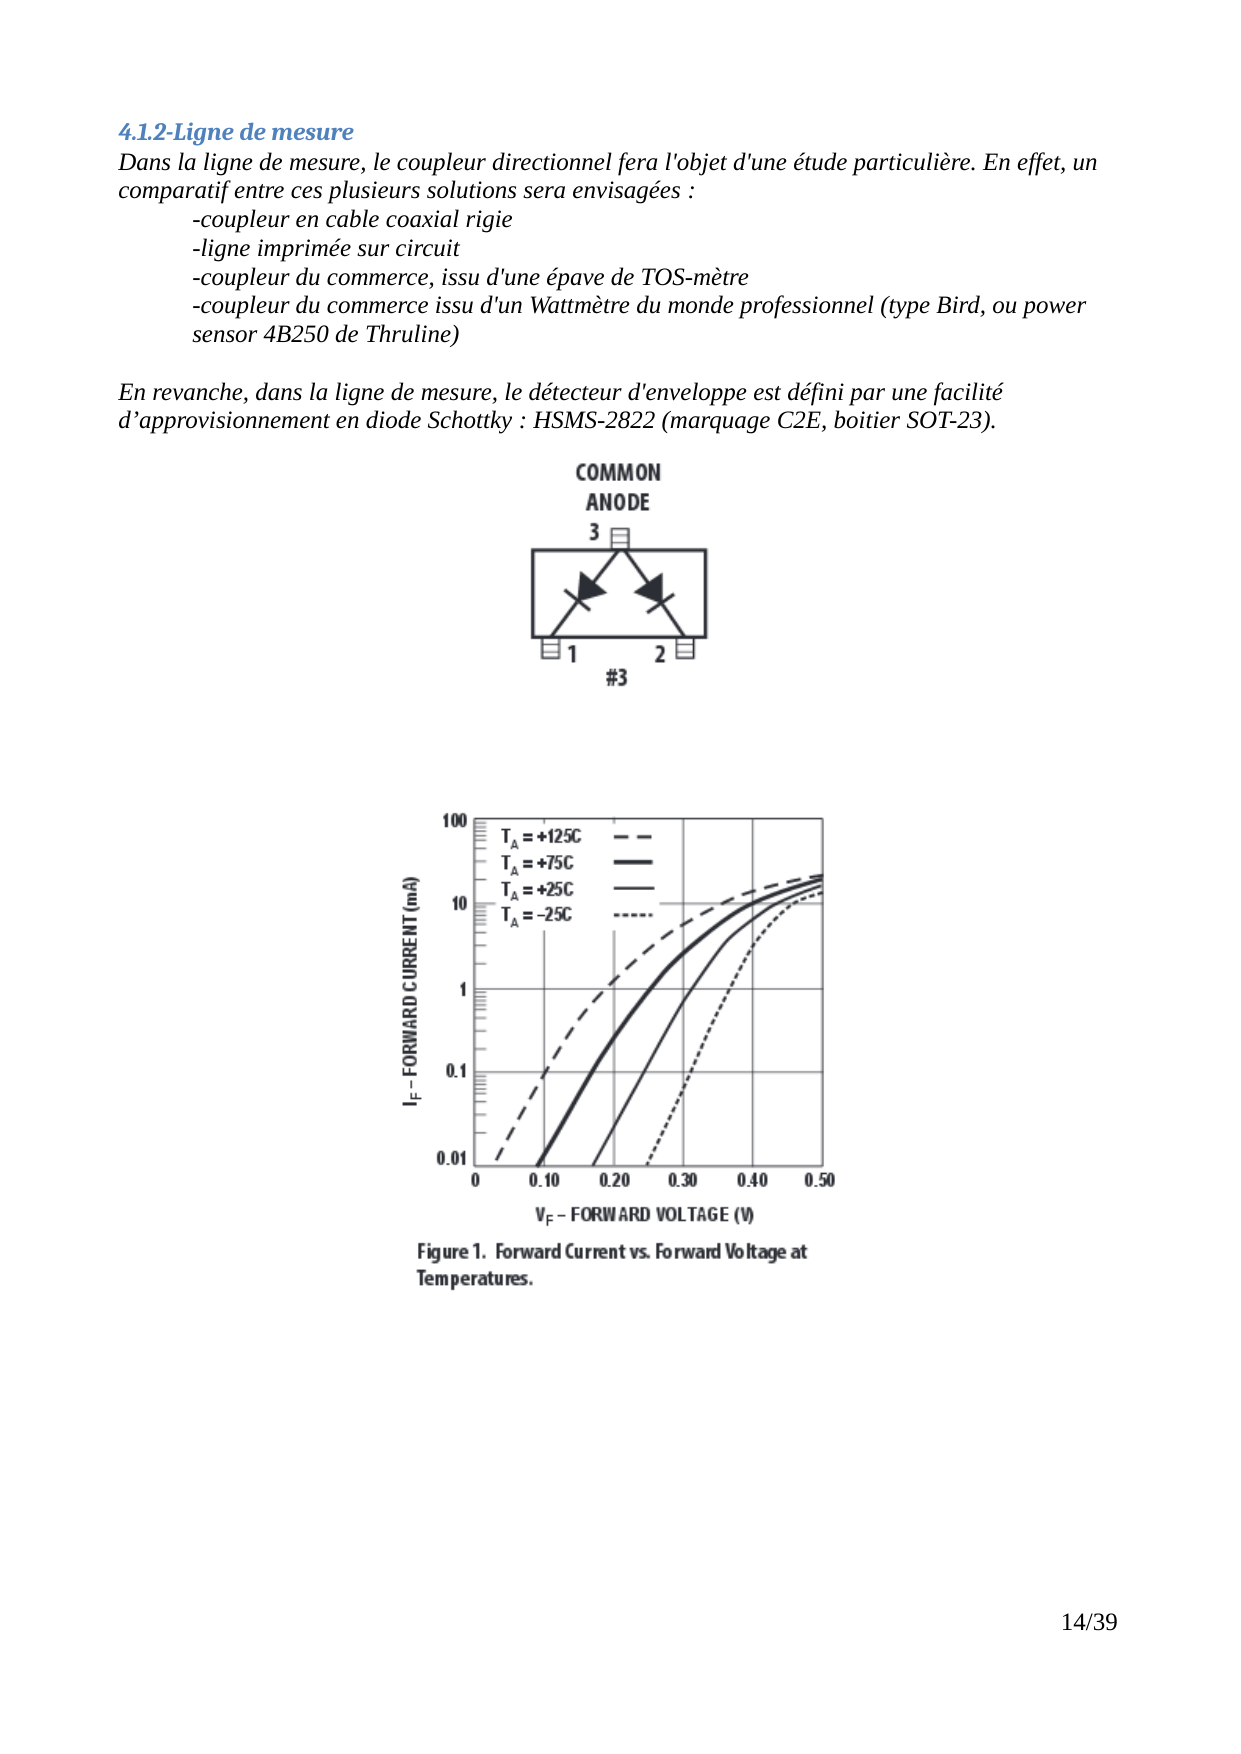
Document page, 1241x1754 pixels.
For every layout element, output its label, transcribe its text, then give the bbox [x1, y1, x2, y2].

text -ligne imprimée sur circuit [118, 233, 1122, 262]
picture [370, 779, 870, 1309]
text En revanche, dans la ligne de mesure, le détecteur d'enveloppe est défini par une facilité d’approvisionnement en diode Schottky : HSMS-2822 (marquage C2E, boitier SOT-23). [118, 377, 1122, 434]
subtitle 4.1.2-Ligne de mesure [118, 118, 1122, 147]
picture [514, 434, 726, 716]
text -coupleur du commerce issu d'un Wattmètre du monde professionnel (type Bird, ou power sensor 4B250 de Thruline) [118, 291, 1122, 348]
text -coupleur du commerce, issu d'une épave de TOS-mètre [118, 262, 1122, 291]
text Dans la ligne de mesure, le coupleur directionnel fera l'objet d'une étude particulière. En effet, un comparatif entre ces plusieurs solutions sera envisagées : [118, 147, 1122, 204]
text -coupleur en cable coaxial rigie [118, 204, 1122, 233]
